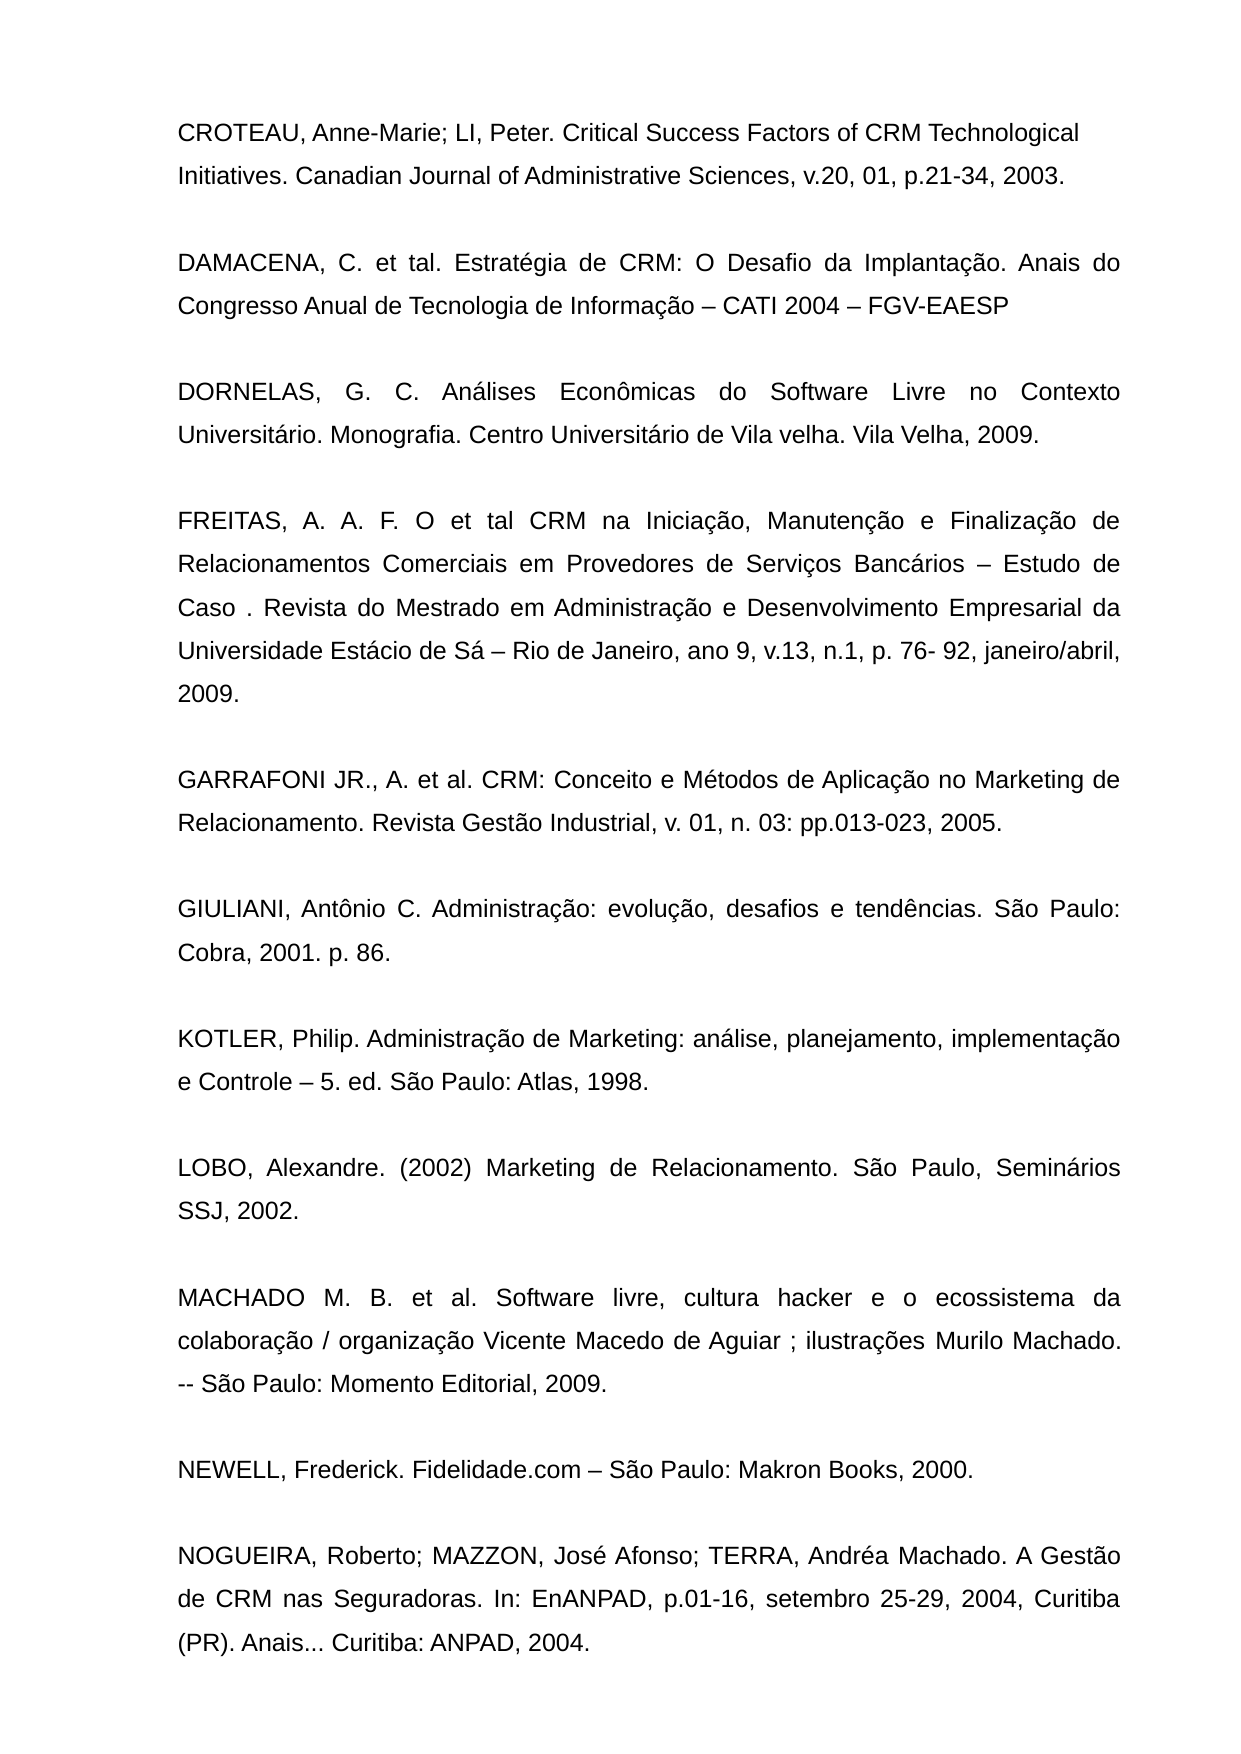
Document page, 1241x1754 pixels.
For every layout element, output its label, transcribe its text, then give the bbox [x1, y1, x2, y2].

text NEWELL, Frederick. Fidelidade.com – São Paulo: Makron Books, 2000. [177, 1455, 1122, 1484]
text NOGUEIRA, Roberto; MAZZON, José Afonso; TERRA, Andréa Machado. A Gestão de CRM nas Seguradoras. In: EnANPAD, p.01-16, setembro 25-29, 2004, Curitiba (PR). Anais... Curitiba: ANPAD, 2004. [177, 1541, 1122, 1656]
text GIULIANI, Antônio C. Administração: evolução, desafios e tendências. São Paulo: Cobra, 2001. p. 86. [177, 894, 1122, 966]
text CROTEAU, Anne-Marie; LI, Peter. Critical Success Factors of CRM Technological [177, 118, 1122, 147]
text DAMACENA, C. et tal. Estratégia de CRM: O Desafio da Implantação. Anais do Congresso Anual de Tecnologia de Informação – CATI 2004 – FGV-EAESP [177, 247, 1122, 319]
text MACHADO M. B. et al. Software livre, cultura hacker e o ecossistema da colaboração / organização Vicente Macedo de Aguiar ; ilustrações Murilo Machado. -- São Paulo: Momento Editorial, 2009. [177, 1282, 1122, 1397]
text KOTLER, Philip. Administração de Marketing: análise, planejamento, implementação e Controle – 5. ed. São Paulo: Atlas, 1998. [177, 1024, 1122, 1096]
text Initiatives. Canadian Journal of Administrative Sciences, v.20, 01, p.21-34, 2003. [177, 161, 1122, 190]
text LOBO, Alexandre. (2002) Marketing de Relacionamento. São Paulo, Seminários SSJ, 2002. [177, 1153, 1122, 1225]
text DORNELAS, G. C. Análises Econômicas do Software Livre no Contexto Universitário. Monografia. Centro Universitário de Vila velha. Vila Velha, 2009. [177, 377, 1122, 449]
text GARRAFONI JR., A. et al. CRM: Conceito e Métodos de Aplicação no Marketing de Relacionamento. Revista Gestão Industrial, v. 01, n. 03: pp.013-023, 2005. [177, 765, 1122, 837]
text FREITAS, A. A. F. O et tal CRM na Iniciação, Manutenção e Finalização de Relacionamentos Comerciais em Provedores de Serviços Bancários – Estudo de Caso . Revista do Mestrado em Administração e Desenvolvimento Empresarial da Universidade Estácio de Sá – Rio de Janeiro, ano 9, v.13, n.1, p. 76- 92, janeiro/abril, 2009. [177, 506, 1122, 707]
